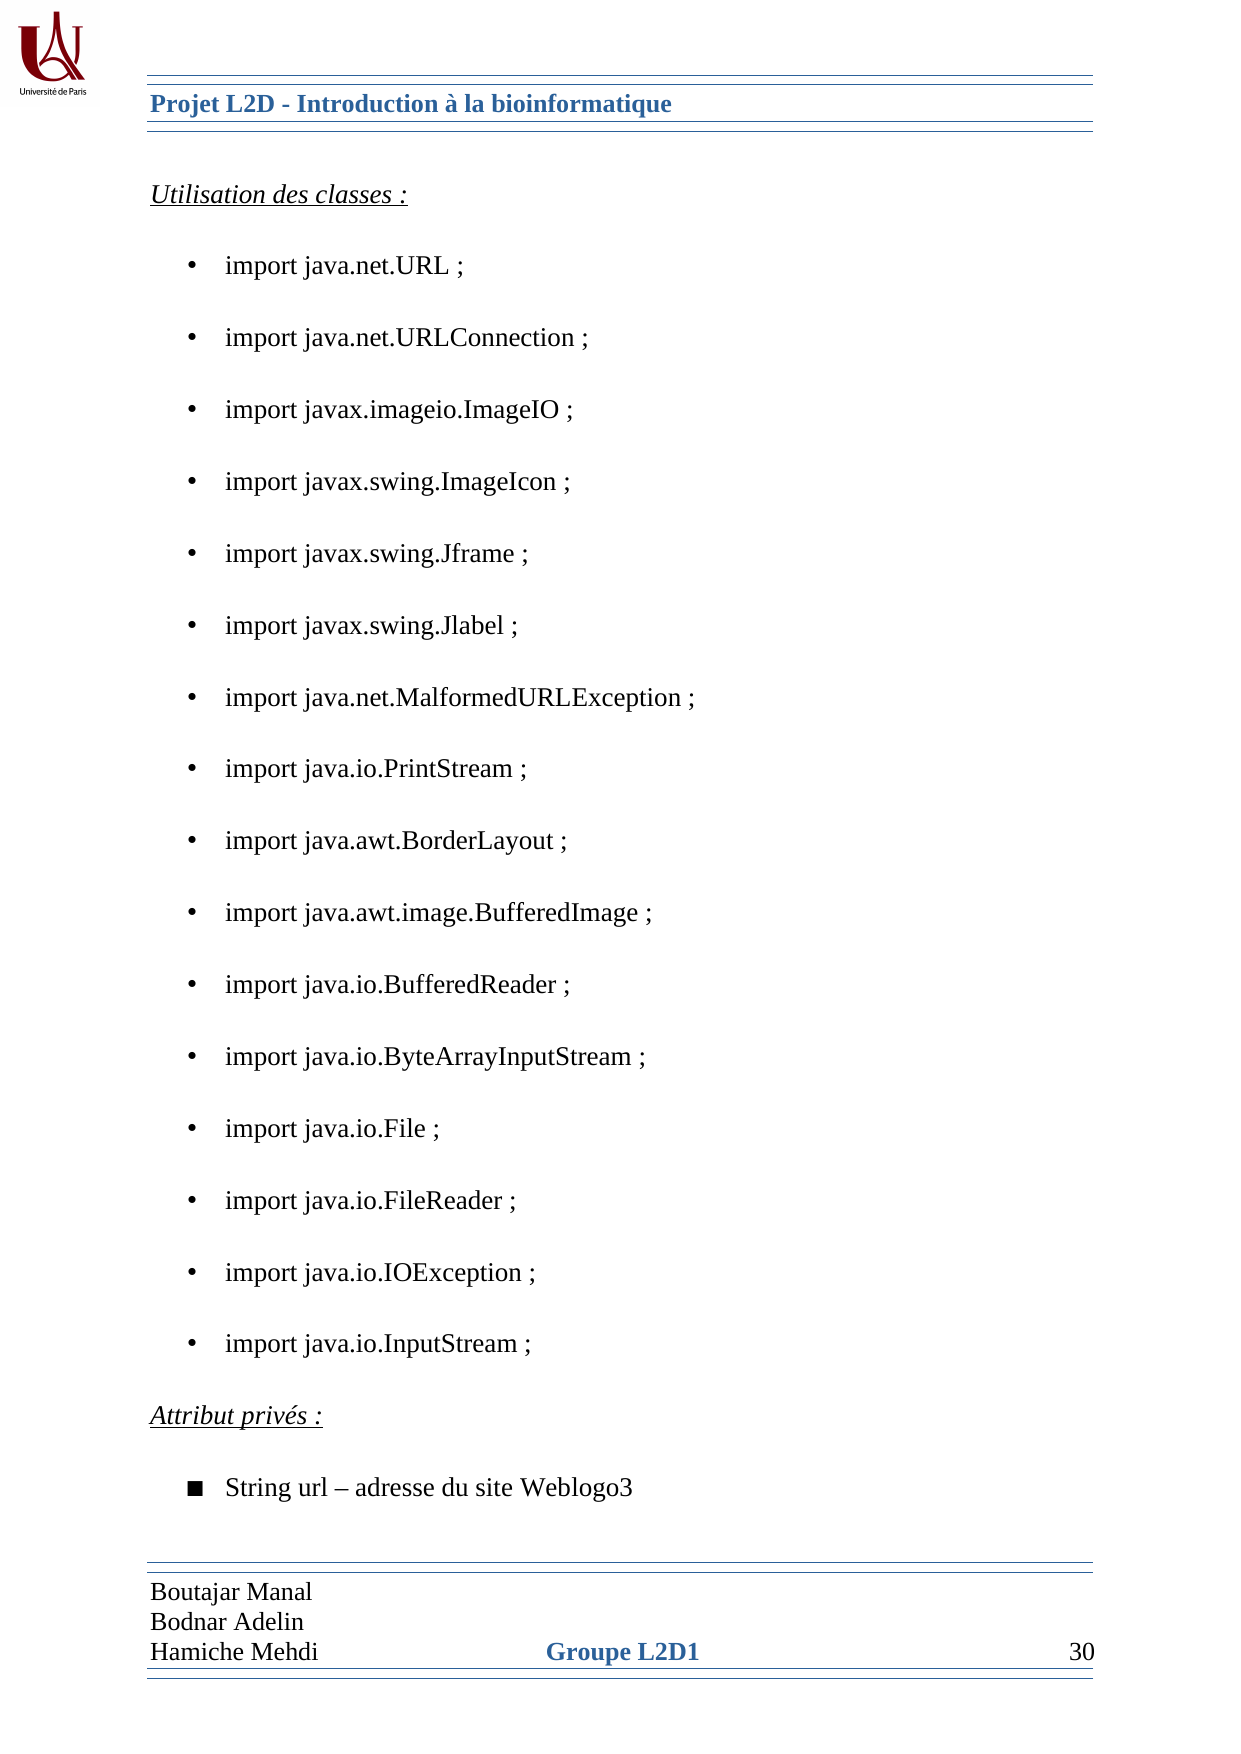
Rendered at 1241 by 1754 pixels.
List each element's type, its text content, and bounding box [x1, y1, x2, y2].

list import javax.imageio.ImageIO ; [187, 393, 1090, 424]
list import java.io.ByteArrayInputStream ; [187, 1040, 1090, 1071]
list import java.io.FileReader ; [187, 1184, 1090, 1215]
picture [0, 0, 101, 107]
list import javax.swing.ImageIcon ; [187, 465, 1090, 496]
list import java.net.MalformedURLException ; [187, 681, 1090, 712]
list import java.awt.image.BufferedImage ; [187, 896, 1090, 928]
list import java.io.IOException ; [187, 1256, 1090, 1287]
list import java.io.PrintStream ; [187, 753, 1090, 784]
list String url – adresse du site Weblogo3 [187, 1471, 1090, 1502]
list import java.net.URLConnection ; [187, 321, 1090, 353]
list import java.io.InputStream ; [187, 1328, 1090, 1359]
list import java.io.File ; [187, 1112, 1090, 1143]
list import java.awt.BorderLayout ; [187, 824, 1090, 856]
text Attribut privés : [150, 1399, 1090, 1431]
list import javax.swing.Jframe ; [187, 537, 1090, 568]
text Utilisation des classes : [150, 178, 1090, 209]
list import javax.swing.Jlabel ; [187, 609, 1090, 640]
list import java.io.BufferedReader ; [187, 968, 1090, 999]
list import java.net.URL ; [187, 249, 1090, 281]
